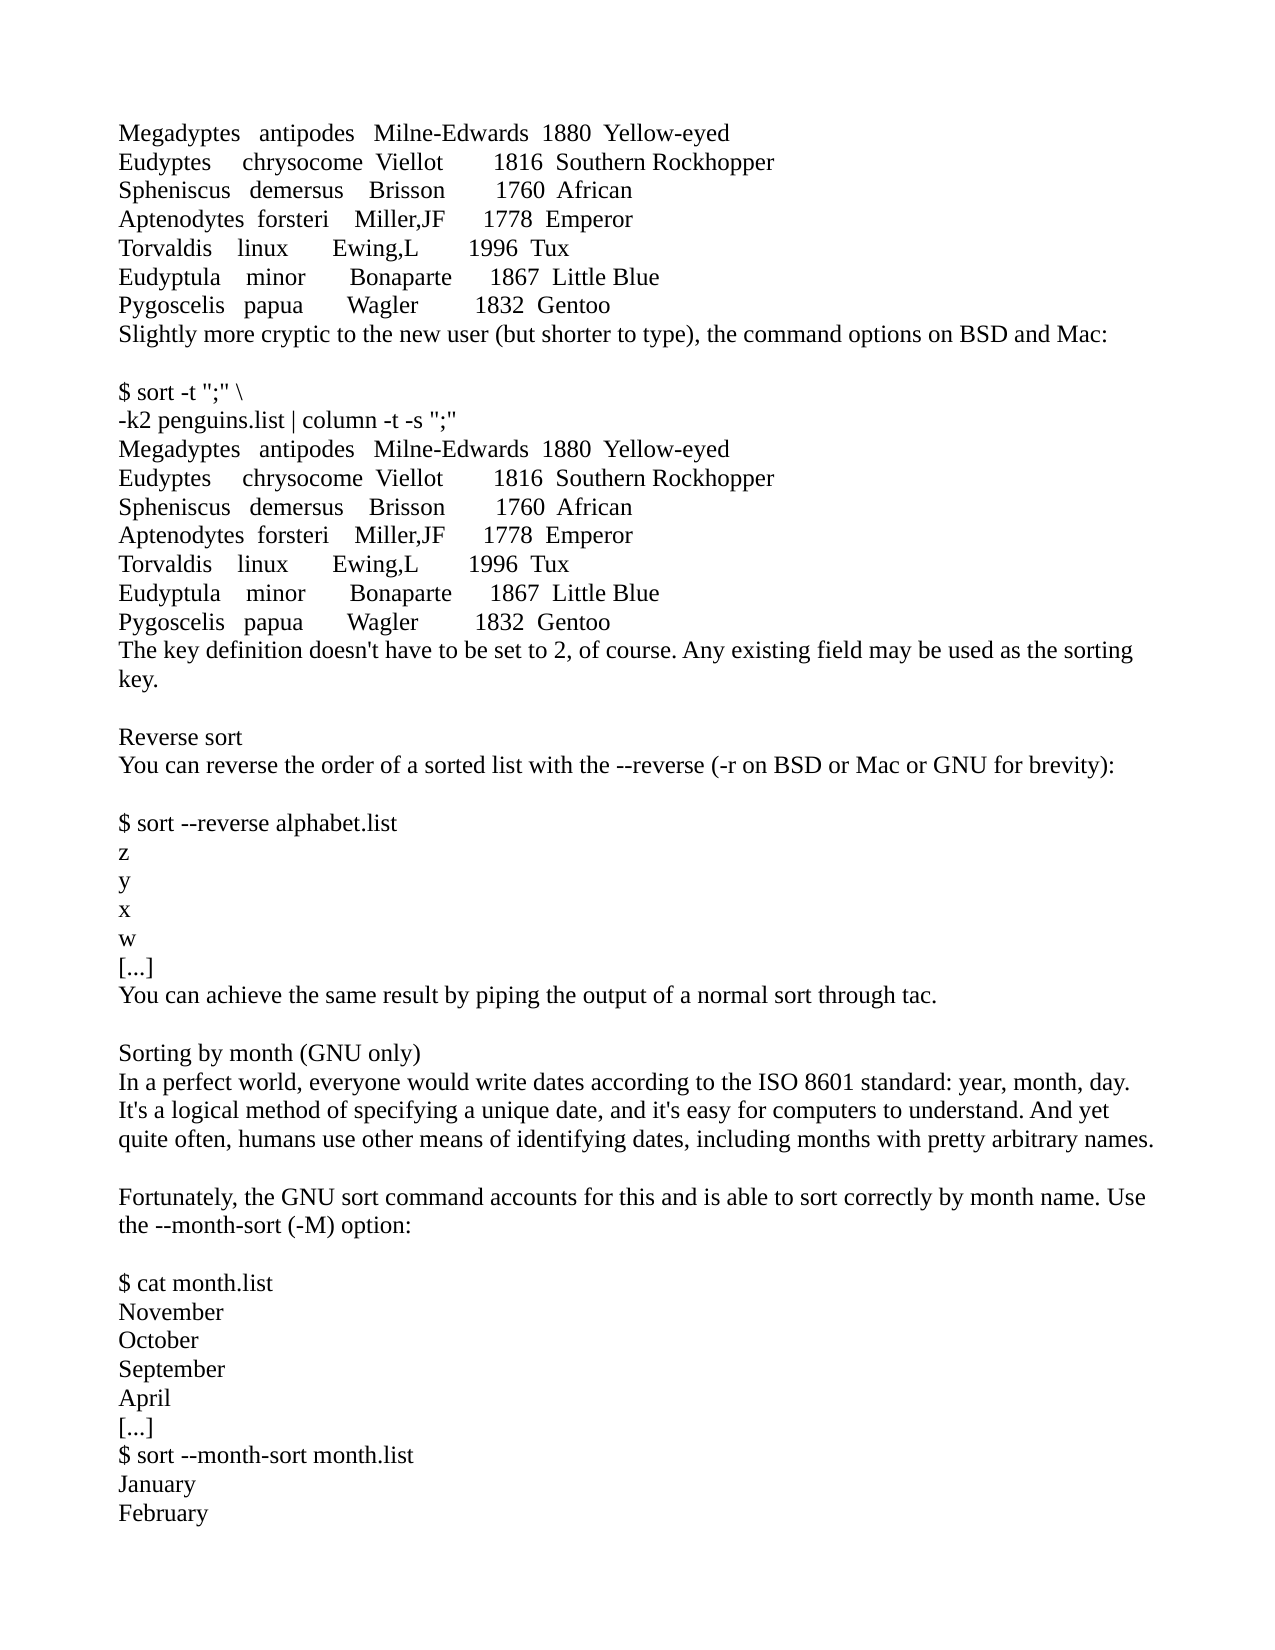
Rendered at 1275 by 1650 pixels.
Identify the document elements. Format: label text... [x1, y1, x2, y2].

text February [118, 1498, 1157, 1527]
text Pygoscelis papua Wagler 1832 Gentoo [118, 291, 1157, 319]
text Spheniscus demersus Brisson 1760 African [118, 492, 1157, 521]
text $ sort -t ";" \ [118, 377, 1157, 406]
text y [118, 866, 1157, 894]
text Torvaldis linux Ewing,L 1996 Tux [118, 549, 1157, 578]
text Eudyptes chrysocome Viellot 1816 Southern Rockhopper [118, 147, 1157, 176]
text Fortunately, the GNU sort command accounts for this and is able to sort correctly by month name. Use the --month-sort (-M) option: [118, 1182, 1157, 1239]
text Reverse sort [118, 722, 1157, 751]
text You can achieve the same result by piping the output of a normal sort through tac. [118, 981, 1157, 1009]
text Torvaldis linux Ewing,L 1996 Tux [118, 233, 1157, 262]
text $ sort --reverse alphabet.list [118, 808, 1157, 837]
text Aptenodytes forsteri Miller,JF 1778 Emperor [118, 204, 1157, 233]
text Spheniscus demersus Brisson 1760 African [118, 176, 1157, 204]
text Sorting by month (GNU only) [118, 1038, 1157, 1067]
text November [118, 1297, 1157, 1326]
text Aptenodytes forsteri Miller,JF 1778 Emperor [118, 521, 1157, 549]
text $ cat month.list [118, 1268, 1157, 1297]
text Eudyptes chrysocome Viellot 1816 Southern Rockhopper [118, 463, 1157, 492]
text You can reverse the order of a sorted list with the --reverse (-r on BSD or Mac or GNU for brevity): [118, 751, 1157, 779]
text [...] [118, 952, 1157, 981]
text w [118, 923, 1157, 952]
text In a perfect world, everyone would write dates according to the ISO 8601 standard: year, month, day. It's a logical method of specifying a unique date, and it's easy for computers to understand. And yet quite often, humans use other means of identifying dates, including months with pretty arbitrary names. [118, 1067, 1157, 1153]
text Eudyptula minor Bonaparte 1867 Little Blue [118, 262, 1157, 291]
text x [118, 894, 1157, 923]
text The key definition doesn't have to be set to 2, of course. Any existing field may be used as the sorting key. [118, 636, 1157, 693]
text September [118, 1354, 1157, 1383]
text Megadyptes antipodes Milne-Edwards 1880 Yellow-eyed [118, 434, 1157, 463]
text z [118, 837, 1157, 866]
text Pygoscelis papua Wagler 1832 Gentoo [118, 607, 1157, 636]
text April [118, 1383, 1157, 1412]
text Eudyptula minor Bonaparte 1867 Little Blue [118, 578, 1157, 607]
text $ sort --month-sort month.list [118, 1441, 1157, 1469]
text January [118, 1469, 1157, 1498]
text Slightly more cryptic to the new user (but shorter to type), the command options on BSD and Mac: [118, 319, 1157, 348]
text October [118, 1326, 1157, 1354]
text [...] [118, 1412, 1157, 1441]
text Megadyptes antipodes Milne-Edwards 1880 Yellow-eyed [118, 118, 1157, 147]
text -k2 penguins.list | column -t -s ";" [118, 406, 1157, 434]
